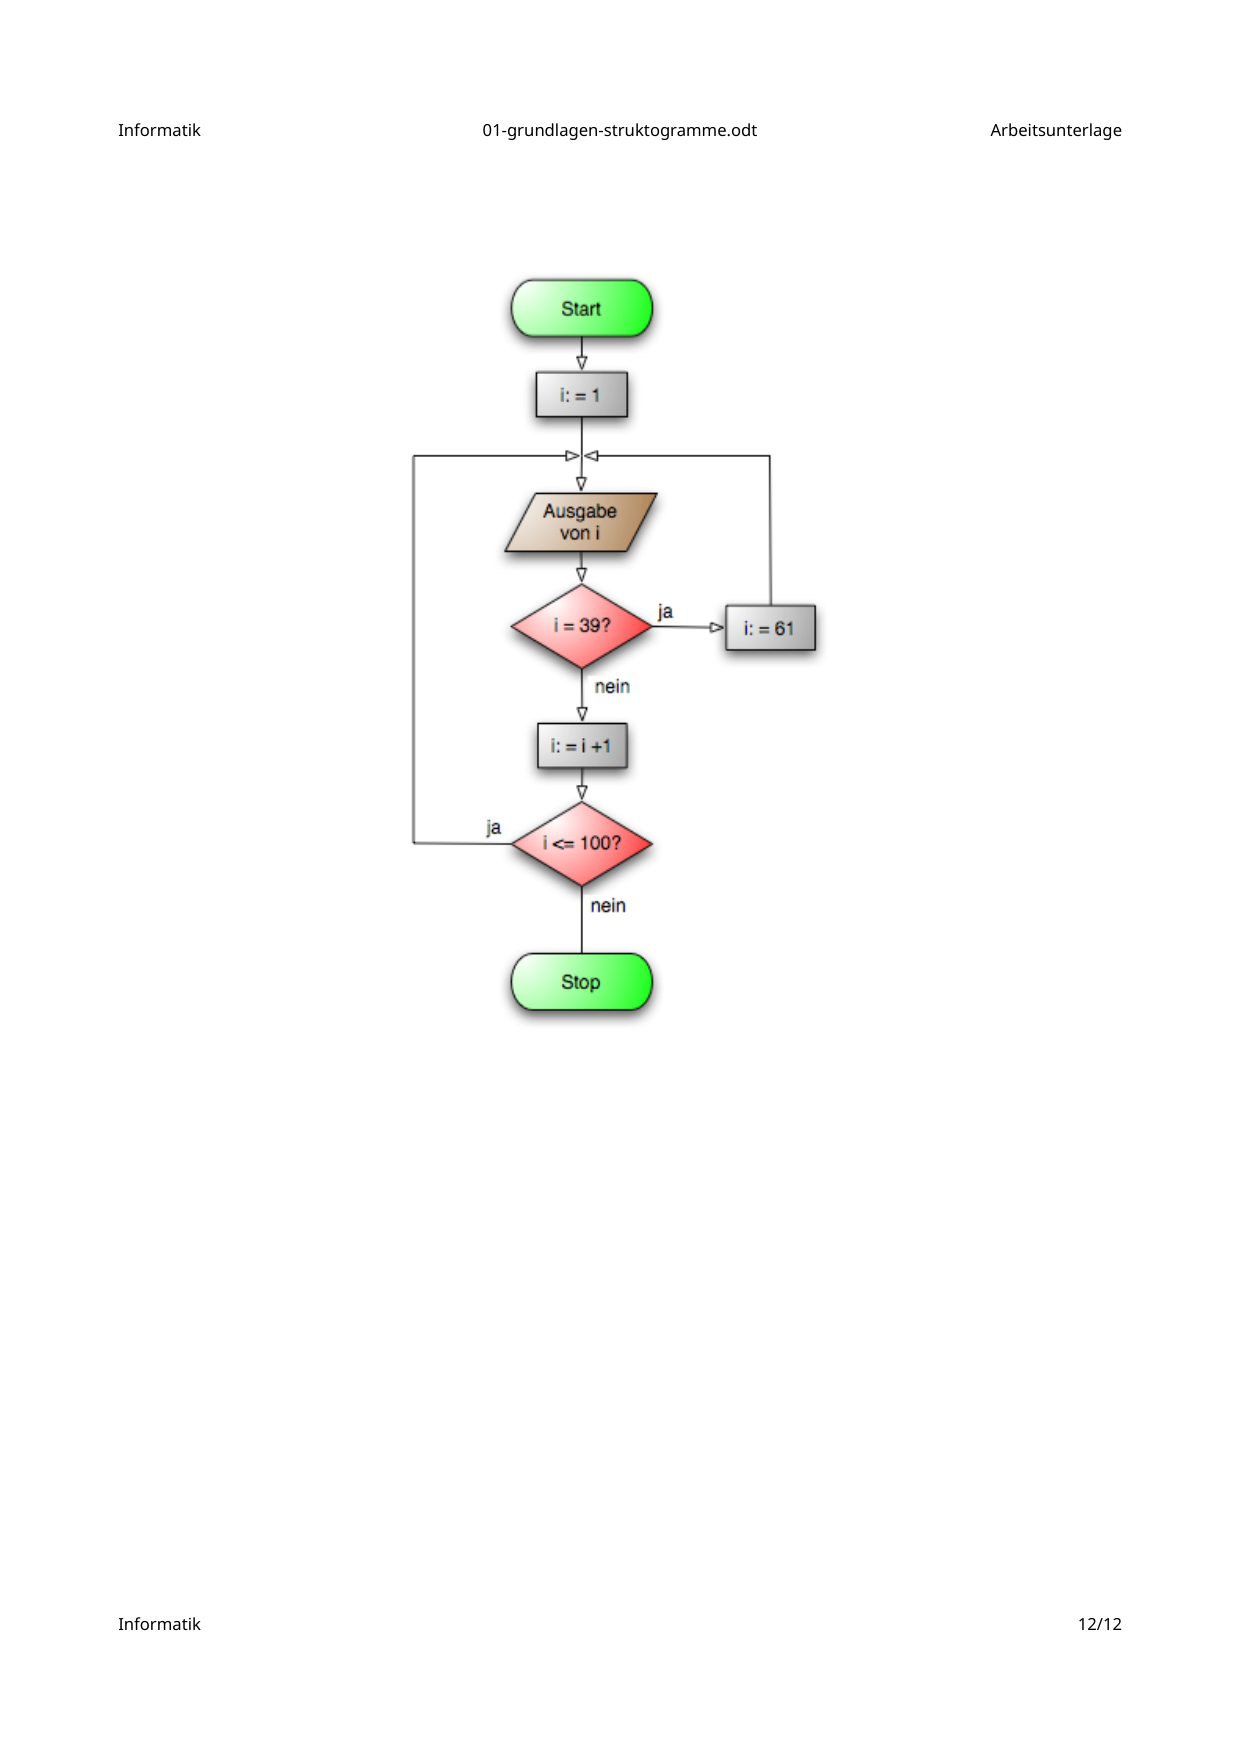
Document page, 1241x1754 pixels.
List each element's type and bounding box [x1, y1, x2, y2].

picture [395, 255, 845, 1047]
